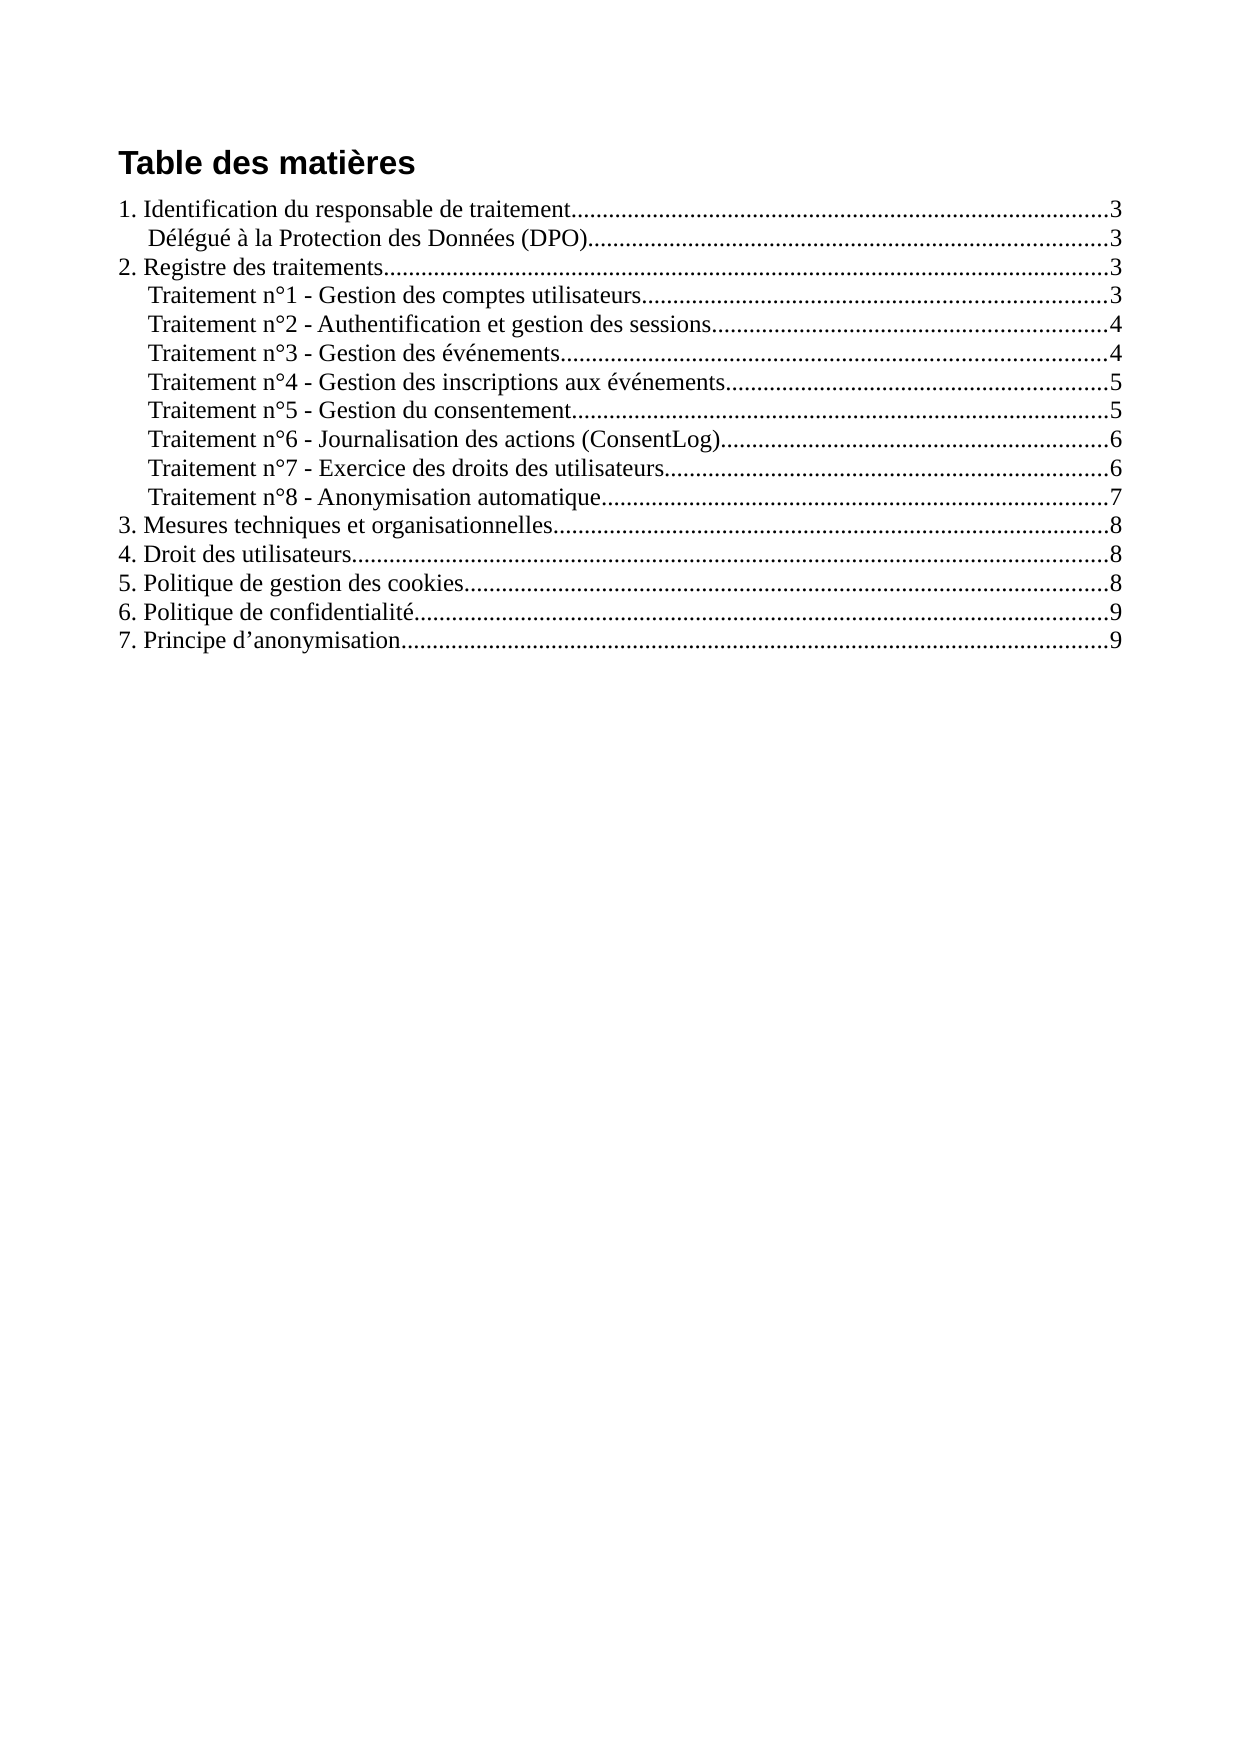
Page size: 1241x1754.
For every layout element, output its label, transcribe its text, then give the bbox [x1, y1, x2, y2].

text 1. Identification du responsable de traitement 3 [118, 194, 1122, 223]
text 4. Droit des utilisateurs 8 [118, 539, 1122, 568]
text Traitement n°5 - Gestion du consentement 5 [148, 395, 1122, 424]
subtitle Table des matières [118, 143, 1122, 182]
text Traitement n°2 - Authentification et gestion des sessions 4 [148, 309, 1122, 338]
text 7. Principe d’anonymisation 9 [118, 625, 1122, 654]
text Traitement n°4 - Gestion des inscriptions aux événements 5 [148, 367, 1122, 395]
text Traitement n°6 - Journalisation des actions (ConsentLog) 6 [148, 424, 1122, 453]
text Traitement n°8 - Anonymisation automatique 7 [148, 482, 1122, 510]
text Délégué à la Protection des Données (DPO) 3 [148, 223, 1122, 252]
text 3. Mesures techniques et organisationnelles 8 [118, 510, 1122, 539]
text 5. Politique de gestion des cookies 8 [118, 568, 1122, 597]
text Traitement n°3 - Gestion des événements 4 [148, 338, 1122, 367]
text Traitement n°1 - Gestion des comptes utilisateurs 3 [148, 280, 1122, 309]
text 6. Politique de confidentialité 9 [118, 597, 1122, 625]
text Traitement n°7 - Exercice des droits des utilisateurs 6 [148, 453, 1122, 482]
text 2. Registre des traitements 3 [118, 252, 1122, 280]
